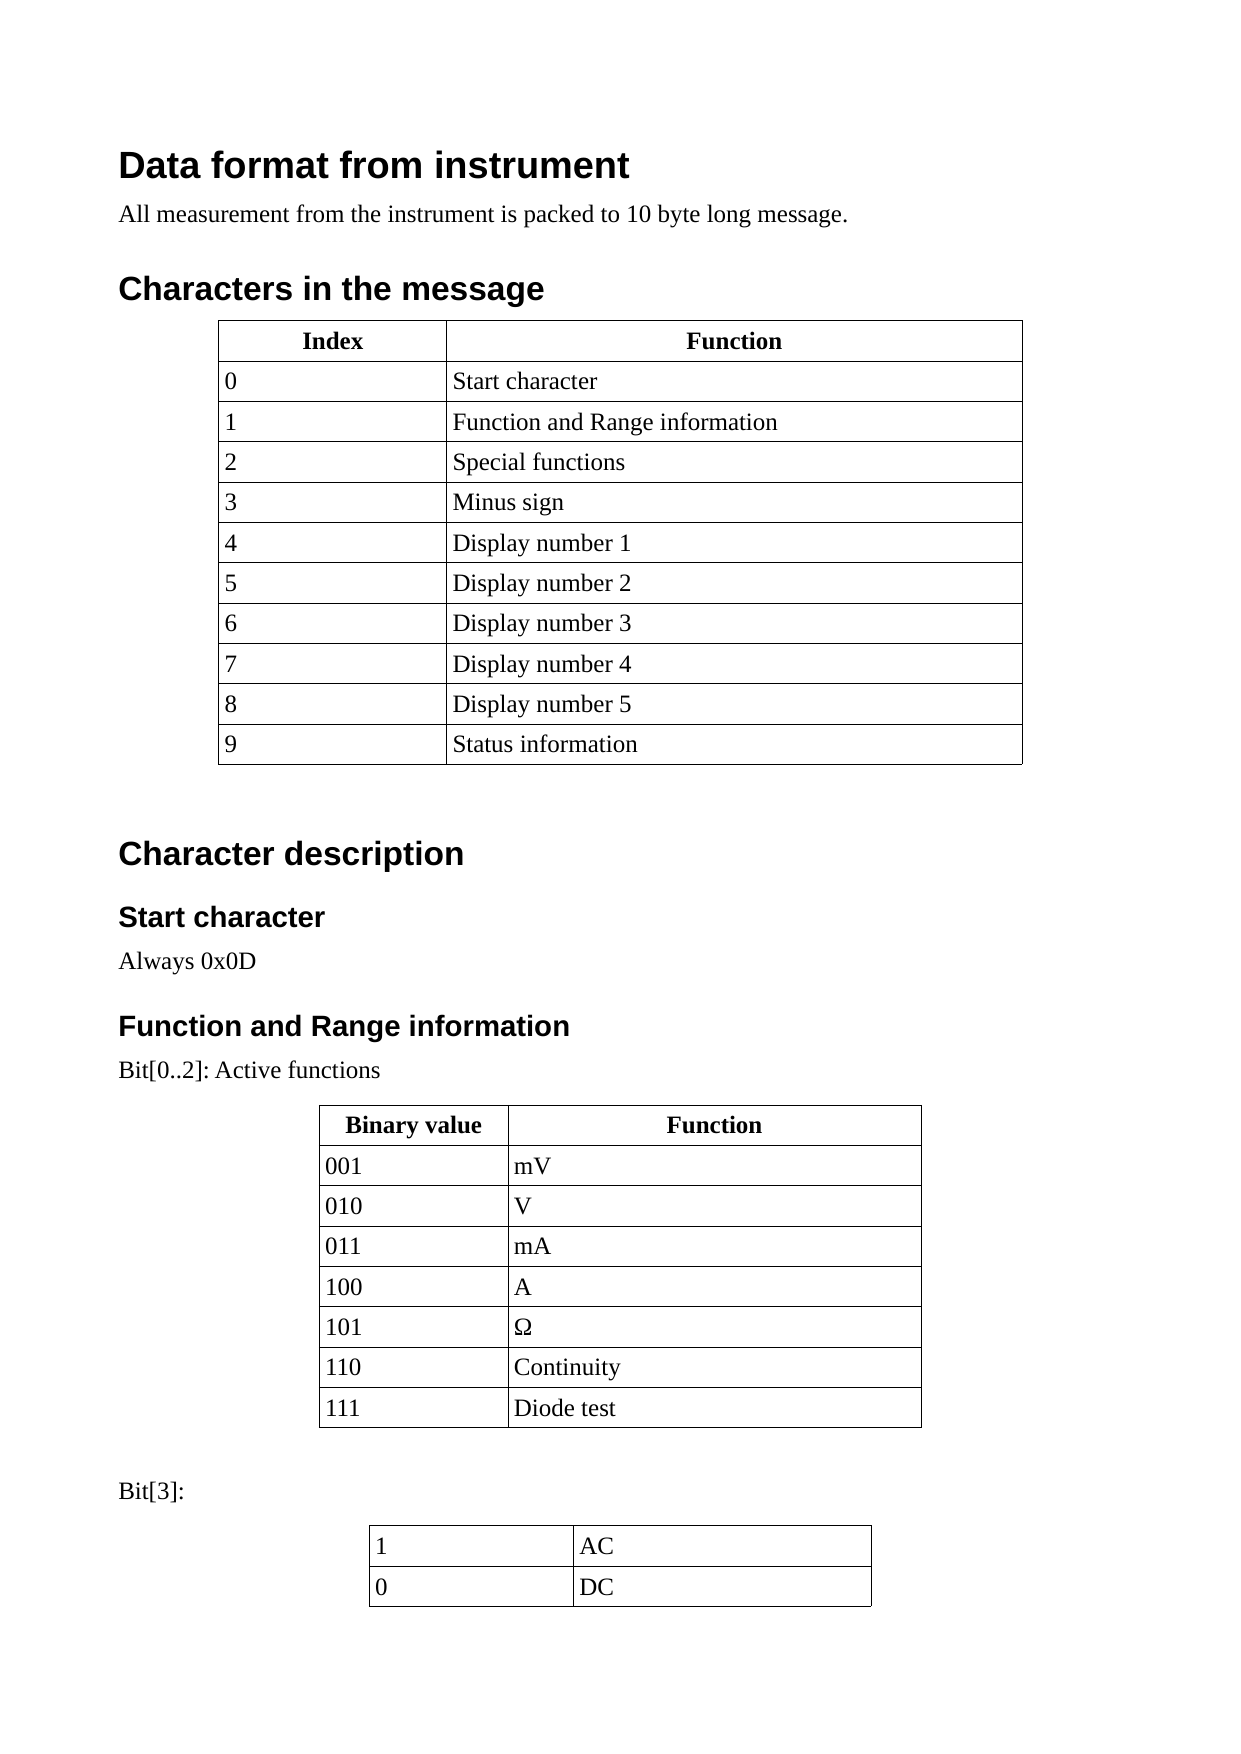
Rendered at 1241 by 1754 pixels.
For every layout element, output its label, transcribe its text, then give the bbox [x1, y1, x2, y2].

table_cell DC [574, 1567, 871, 1606]
table_cell Display number 2 [447, 563, 1022, 602]
table_header Index [219, 321, 446, 361]
subtitle Function and Range information [118, 1009, 1122, 1043]
table_cell Display number 3 [447, 604, 1022, 643]
text Bit[0..2]: Active functions [118, 1056, 1122, 1084]
table_cell Start character [447, 362, 1022, 401]
table_cell 3 [219, 483, 446, 522]
table_header Function [509, 1106, 921, 1145]
table_cell 6 [219, 604, 446, 643]
table_cell 9 [219, 725, 446, 764]
table_header 1 [370, 1526, 573, 1566]
table_cell Continuity [509, 1348, 921, 1387]
table_cell Status information [447, 725, 1022, 764]
table_cell 001 [320, 1146, 508, 1185]
table_cell Function and Range information [447, 402, 1022, 441]
text Bit[3]: [118, 1476, 1122, 1505]
table_cell Minus sign [447, 483, 1022, 522]
table_cell Display number 5 [447, 684, 1022, 723]
table_cell 010 [320, 1186, 508, 1226]
table_cell 8 [219, 684, 446, 723]
table_cell mA [509, 1227, 921, 1266]
table_cell Display number 1 [447, 523, 1022, 562]
table_header Binary value [320, 1106, 508, 1145]
table_cell 0 [370, 1567, 573, 1606]
table_cell 011 [320, 1227, 508, 1266]
subtitle Character description [118, 834, 1122, 872]
table_cell V [509, 1186, 921, 1226]
table_cell Display number 4 [447, 644, 1022, 683]
table_cell 2 [219, 442, 446, 482]
table_cell 4 [219, 523, 446, 562]
table_cell 1 [219, 402, 446, 441]
table_cell 110 [320, 1348, 508, 1387]
table_cell 0 [219, 362, 446, 401]
table_cell 7 [219, 644, 446, 683]
subtitle Characters in the message [118, 269, 1122, 308]
table_cell 5 [219, 563, 446, 602]
table_header AC [574, 1526, 871, 1566]
table_cell 100 [320, 1267, 508, 1306]
text Always 0x0D [118, 946, 1122, 974]
table_header Function [447, 321, 1022, 361]
table_cell A [509, 1267, 921, 1306]
table_cell Ω [509, 1307, 921, 1347]
table_cell Diode test [509, 1388, 921, 1427]
subtitle Start character [118, 899, 1122, 933]
table_cell 101 [320, 1307, 508, 1347]
text All measurement from the instrument is packed to 10 byte long message. [118, 199, 1122, 228]
table_cell 111 [320, 1388, 508, 1427]
table_cell Special functions [447, 442, 1022, 482]
subtitle Data format from instrument [118, 143, 1122, 187]
table_cell mV [509, 1146, 921, 1185]
